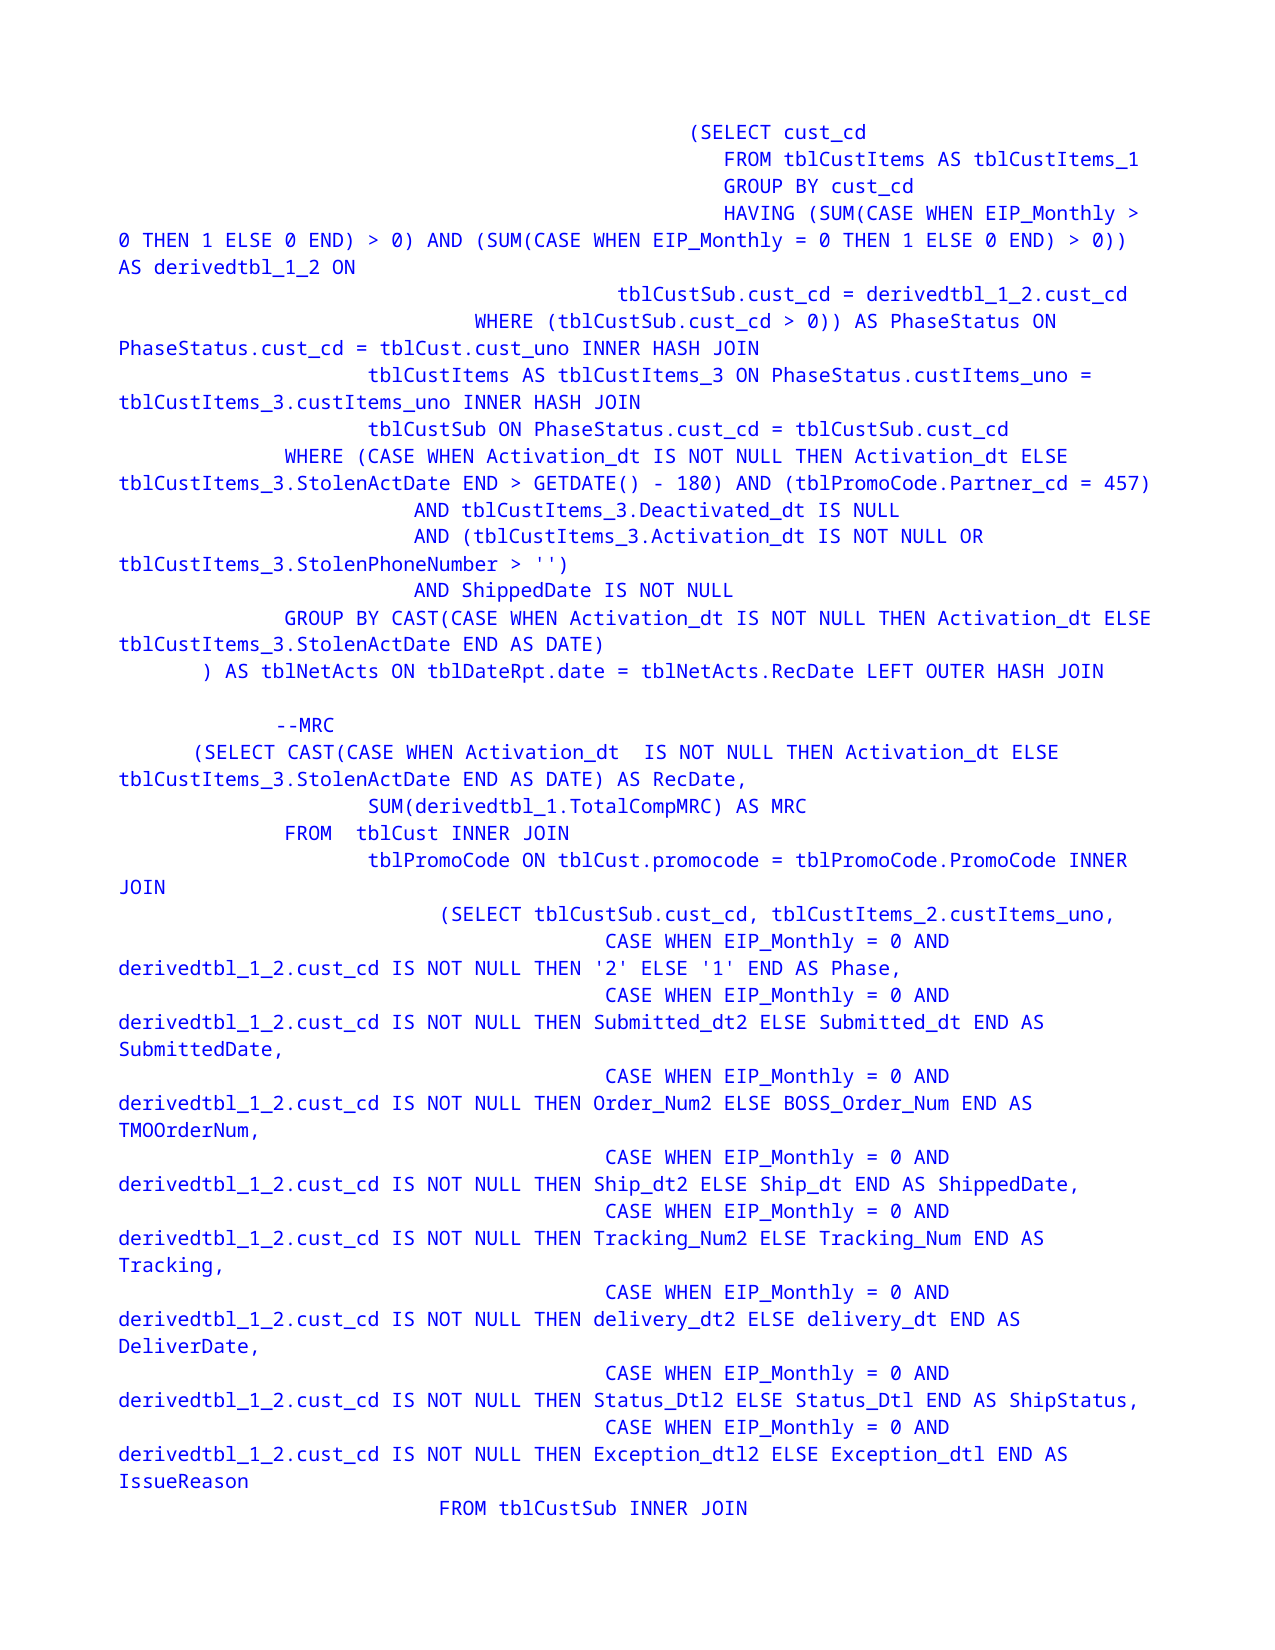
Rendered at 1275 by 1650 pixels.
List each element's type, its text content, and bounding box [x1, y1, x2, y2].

text WHERE (tblCustSub.cust_cd > 0)) AS PhaseStatus ON PhaseStatus.cust_cd = tblCust.cust_uno INNER HASH JOIN [118, 307, 1157, 361]
text tblCustSub.cust_cd = derivedtbl_1_2.cust_cd [118, 280, 1157, 307]
text CASE WHEN EIP_Monthly = 0 AND derivedtbl_1_2.cust_cd IS NOT NULL THEN Submitted_dt2 ELSE Submitted_dt END AS SubmittedDate, [118, 981, 1157, 1062]
text CASE WHEN EIP_Monthly = 0 AND derivedtbl_1_2.cust_cd IS NOT NULL THEN '2' ELSE '1' END AS Phase, [118, 927, 1157, 981]
text SUM(derivedtbl_1.TotalCompMRC) AS MRC [118, 793, 1157, 819]
text --MRC [118, 712, 1157, 739]
text (SELECT tblCustSub.cust_cd, tblCustItems_2.custItems_uno, [118, 901, 1157, 927]
text GROUP BY cust_cd [118, 172, 1157, 199]
text (SELECT cust_cd [118, 118, 1157, 145]
text tblCustItems AS tblCustItems_3 ON PhaseStatus.custItems_uno = tblCustItems_3.custItems_uno INNER HASH JOIN [118, 361, 1157, 415]
text CASE WHEN EIP_Monthly = 0 AND derivedtbl_1_2.cust_cd IS NOT NULL THEN Order_Num2 ELSE BOSS_Order_Num END AS TMOOrderNum, [118, 1062, 1157, 1143]
text ) AS tblNetActs ON tblDateRpt.date = tblNetActs.RecDate LEFT OUTER HASH JOIN [118, 658, 1157, 685]
text GROUP BY CAST(CASE WHEN Activation_dt IS NOT NULL THEN Activation_dt ELSE tblCustItems_3.StolenActDate END AS DATE) [118, 604, 1157, 658]
text FROM tblCustItems AS tblCustItems_1 [118, 145, 1157, 172]
text CASE WHEN EIP_Monthly = 0 AND derivedtbl_1_2.cust_cd IS NOT NULL THEN Tracking_Num2 ELSE Tracking_Num END AS Tracking, [118, 1197, 1157, 1278]
text CASE WHEN EIP_Monthly = 0 AND derivedtbl_1_2.cust_cd IS NOT NULL THEN Status_Dtl2 ELSE Status_Dtl END AS ShipStatus, [118, 1359, 1157, 1413]
text FROM tblCust INNER JOIN [118, 819, 1157, 847]
text HAVING (SUM(CASE WHEN EIP_Monthly > 0 THEN 1 ELSE 0 END) > 0) AND (SUM(CASE WHEN EIP_Monthly = 0 THEN 1 ELSE 0 END) > 0)) AS derivedtbl_1_2 ON [118, 199, 1157, 280]
text WHERE (CASE WHEN Activation_dt IS NOT NULL THEN Activation_dt ELSE tblCustItems_3.StolenActDate END > GETDATE() - 180) AND (tblPromoCode.Partner_cd = 457) [118, 442, 1157, 496]
text AND (tblCustItems_3.Activation_dt IS NOT NULL OR tblCustItems_3.StolenPhoneNumber > '') [118, 523, 1157, 577]
text tblPromoCode ON tblCust.promocode = tblPromoCode.PromoCode INNER JOIN [118, 847, 1157, 901]
text CASE WHEN EIP_Monthly = 0 AND derivedtbl_1_2.cust_cd IS NOT NULL THEN Ship_dt2 ELSE Ship_dt END AS ShippedDate, [118, 1143, 1157, 1197]
text AND ShippedDate IS NOT NULL [118, 577, 1157, 604]
text tblCustSub ON PhaseStatus.cust_cd = tblCustSub.cust_cd [118, 415, 1157, 442]
text AND tblCustItems_3.Deactivated_dt IS NULL [118, 496, 1157, 523]
text FROM tblCustSub INNER JOIN [118, 1494, 1157, 1521]
text CASE WHEN EIP_Monthly = 0 AND derivedtbl_1_2.cust_cd IS NOT NULL THEN delivery_dt2 ELSE delivery_dt END AS DeliverDate, [118, 1278, 1157, 1359]
text (SELECT CAST(CASE WHEN Activation_dt IS NOT NULL THEN Activation_dt ELSE tblCustItems_3.StolenActDate END AS DATE) AS RecDate, [118, 739, 1157, 793]
text CASE WHEN EIP_Monthly = 0 AND derivedtbl_1_2.cust_cd IS NOT NULL THEN Exception_dtl2 ELSE Exception_dtl END AS IssueReason [118, 1413, 1157, 1494]
